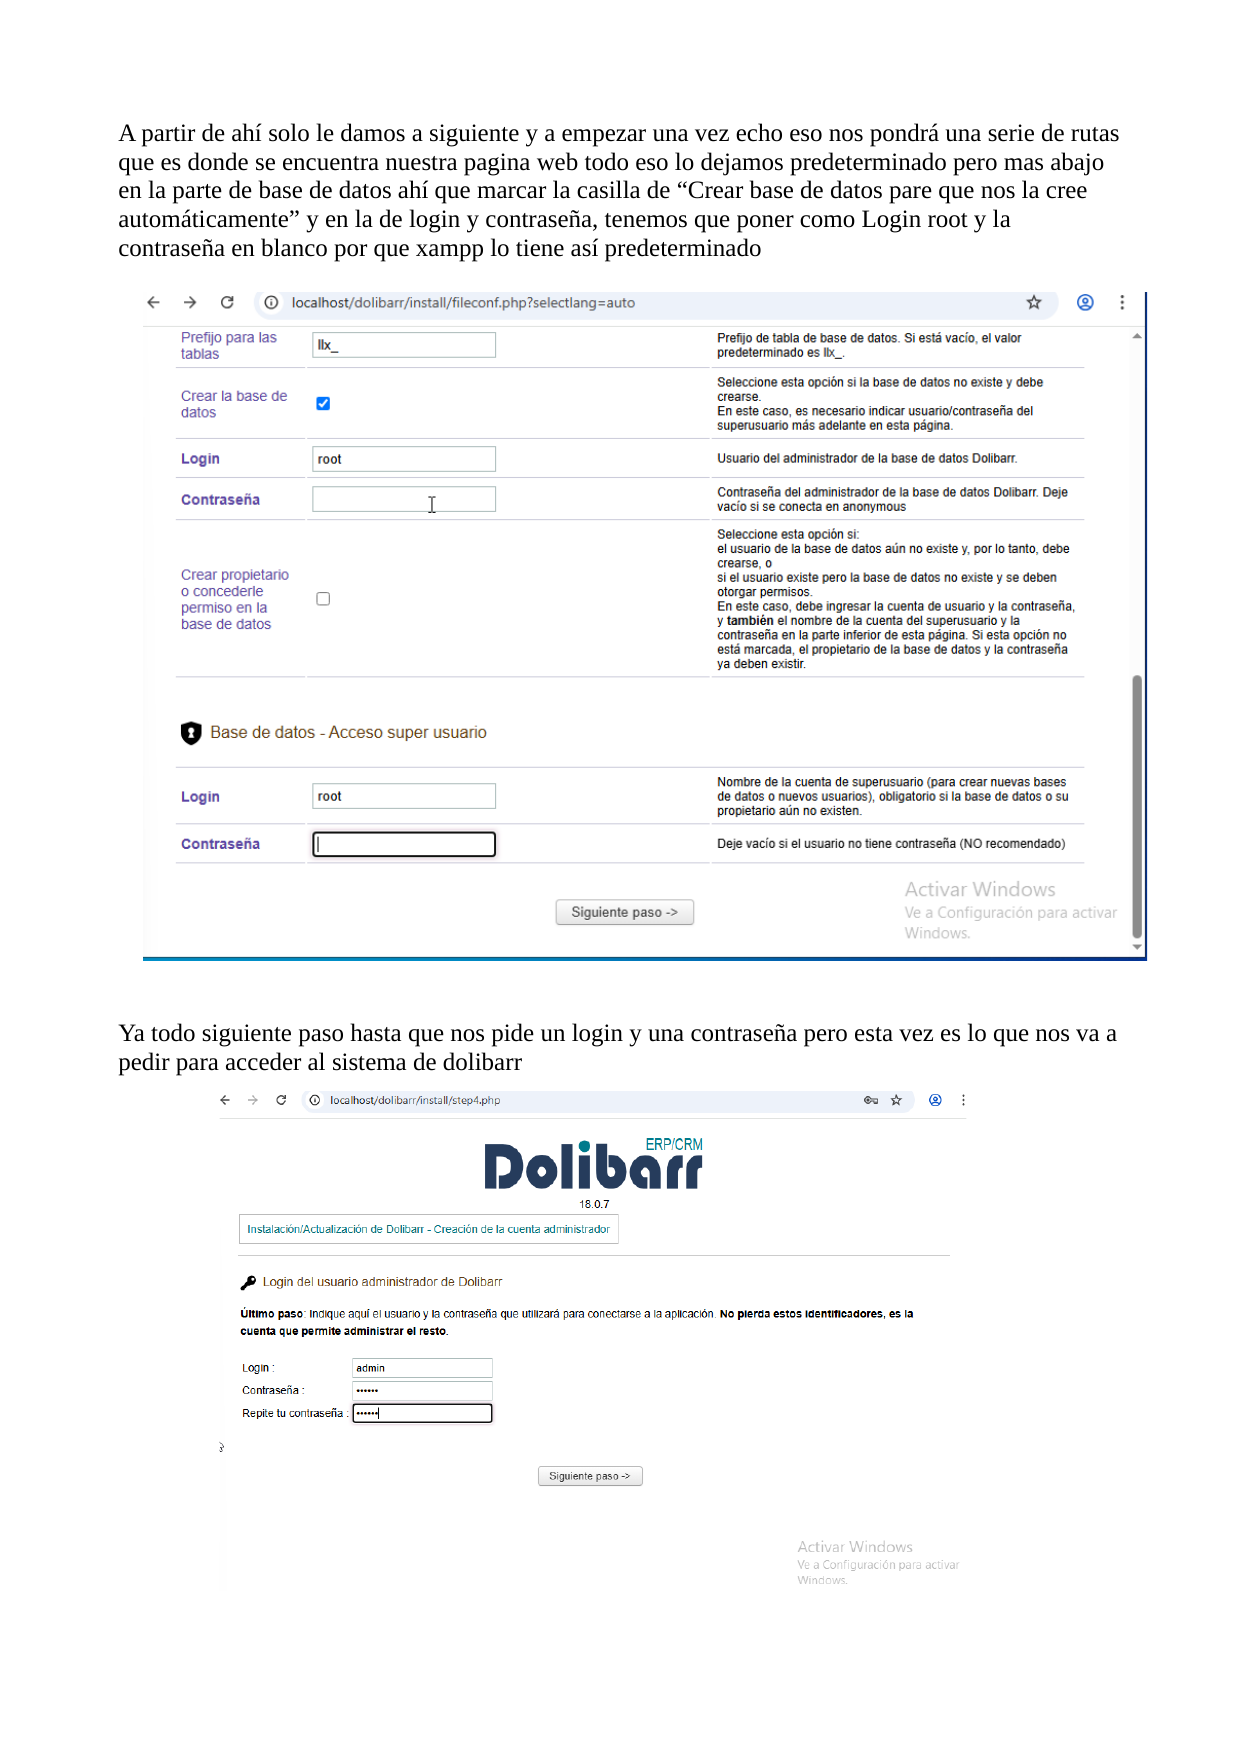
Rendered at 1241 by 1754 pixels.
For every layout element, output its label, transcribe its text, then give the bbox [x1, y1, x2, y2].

picture [219, 1091, 967, 1591]
text Ya todo siguiente paso hasta que nos pide un login y una contraseña pero esta vez es lo que nos va a pedir para acceder al sistema de dolibarr [118, 1018, 1122, 1076]
picture [143, 292, 1148, 961]
text A partir de ahí solo le damos a siguiente y a empezar una vez echo eso nos pondrá una serie de rutas que es donde se encuentra nuestra pagina web todo eso lo dejamos predeterminado pero mas abajo en la parte de base de datos ahí que marcar la casilla de “Crear base de datos pare que nos la cree automáticamente” y en la de login y contraseña, tenemos que poner como Login root y la contraseña en blanco por que xampp lo tiene así predeterminado [118, 118, 1122, 262]
